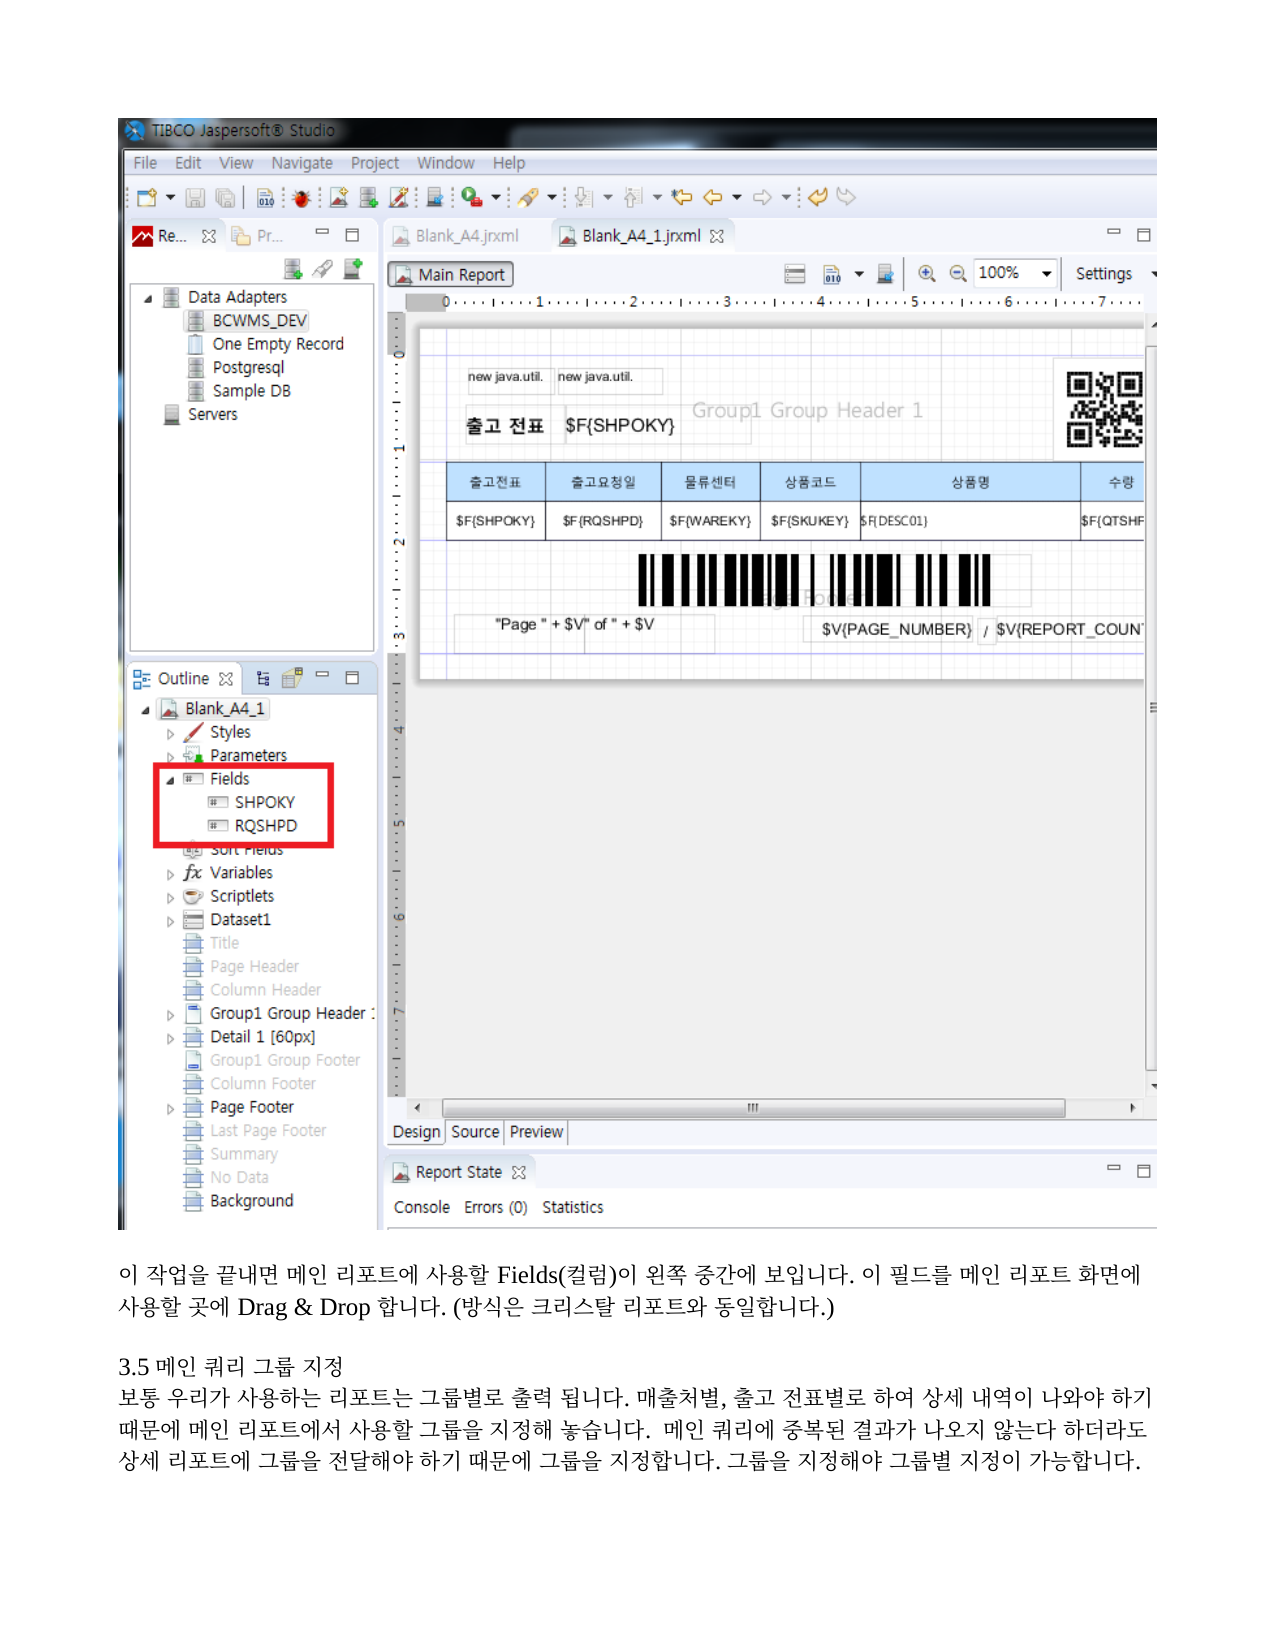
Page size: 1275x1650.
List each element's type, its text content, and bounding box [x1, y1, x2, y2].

picture [118, 118, 1157, 1230]
text 3.5 메인 쿼리 그룹 지정 [118, 1350, 1157, 1382]
text 이 작업을 끝내면 메인 리포트에 사용할 Fields(컬럼)이 왼쪽 중간에 보입니다. 이 필드를 메인 리포트 화면에 사용할 곳에 Drag & Drop 합니다. (방식은 크리스탈 리포트와 동일합니다.) [118, 1258, 1157, 1321]
text 보통 우리가 사용하는 리포트는 그룹별로 출력 됩니다. 매출처별, 출고 전표별로 하여 상세 내역이 나와야 하기 때문에 메인 리포트에서 사용할 그룹을 지정해 놓습니다. 메인 쿼리에 중복된 결과가 나오지 않는다 하더라도 상세 리포트에 그룹을 전달해야 하기 때문에 그룹을 지정합니다. 그룹을 지정해야 그룹별 지정이 가능합니다. [118, 1382, 1157, 1476]
